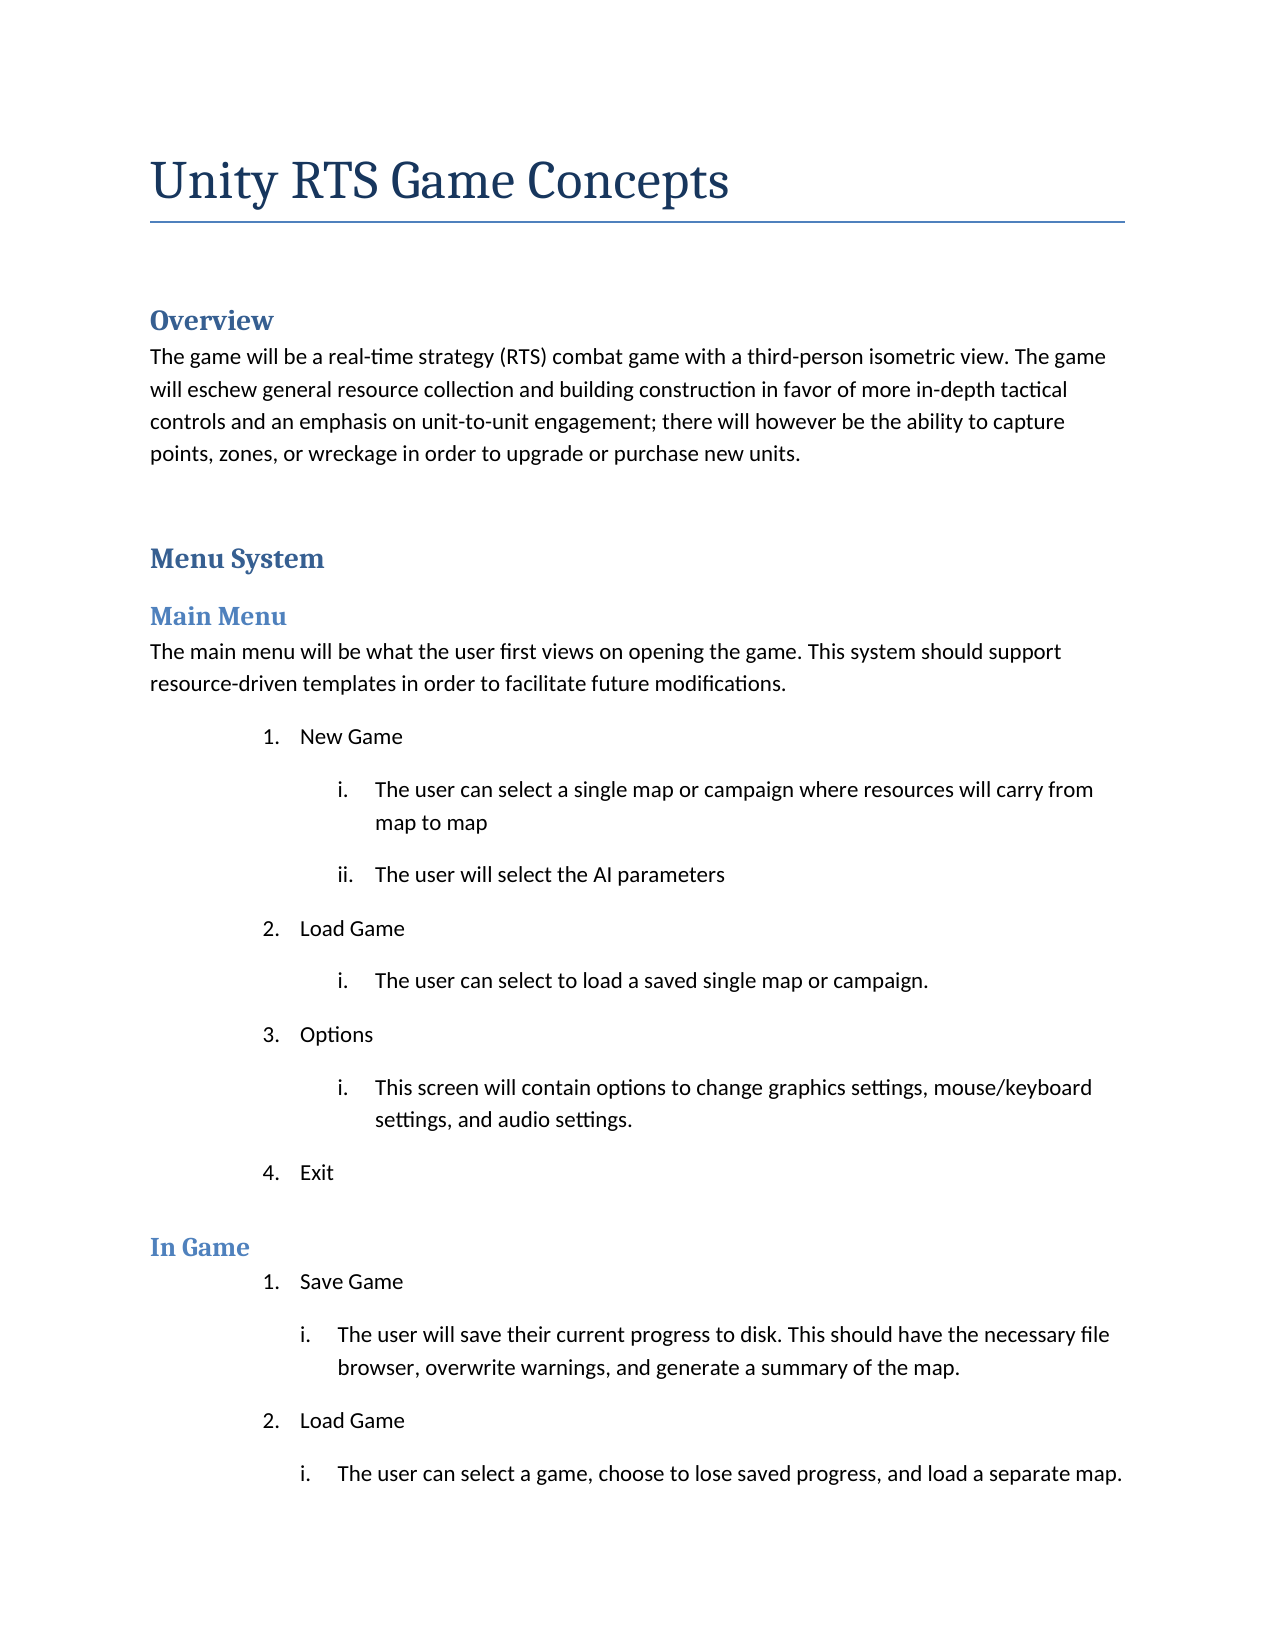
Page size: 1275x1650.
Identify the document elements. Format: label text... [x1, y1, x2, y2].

list The user can select to load a saved single map or campaign. [337, 967, 1125, 995]
list The user can select a single map or campaign where resources will carry from map to map [337, 775, 1125, 836]
subtitle Menu System [150, 542, 1125, 576]
title Unity RTS Game Concepts [150, 150, 1125, 221]
text The game will be a real-time strategy (RTS) combat game with a third-person isometric view. The game will eschew general resource collection and building construction in favor of more in-depth tactical controls and an emphasis on unit-to-unit engagement; there will however be the ability to capture points, zones, or wreckage in order to upgrade or purchase new units. [150, 342, 1125, 467]
list Options [262, 1020, 1125, 1048]
list Load Game [262, 1406, 1125, 1434]
subtitle Overview [150, 304, 1125, 337]
list This screen will contain options to change graphics settings, mouse/keyboard settings, and audio settings. [337, 1073, 1125, 1133]
list Load Game [262, 914, 1125, 942]
list The user will save their current progress to disk. This should have the necessary file browser, overwrite warnings, and generate a summary of the map. [300, 1321, 1125, 1381]
list New Game [262, 722, 1125, 750]
text The main menu will be what the user first views on opening the game. This system should support resource-driven templates in order to facilitate future modifications. [150, 637, 1125, 697]
list Exit [262, 1158, 1125, 1186]
list The user can select a game, choose to lose saved progress, and load a separate map. [300, 1459, 1125, 1487]
subtitle In Game [150, 1232, 1125, 1263]
list The user will select the AI parameters [337, 861, 1125, 889]
subtitle Main Menu [150, 601, 1125, 633]
list Save Game [262, 1267, 1125, 1296]
